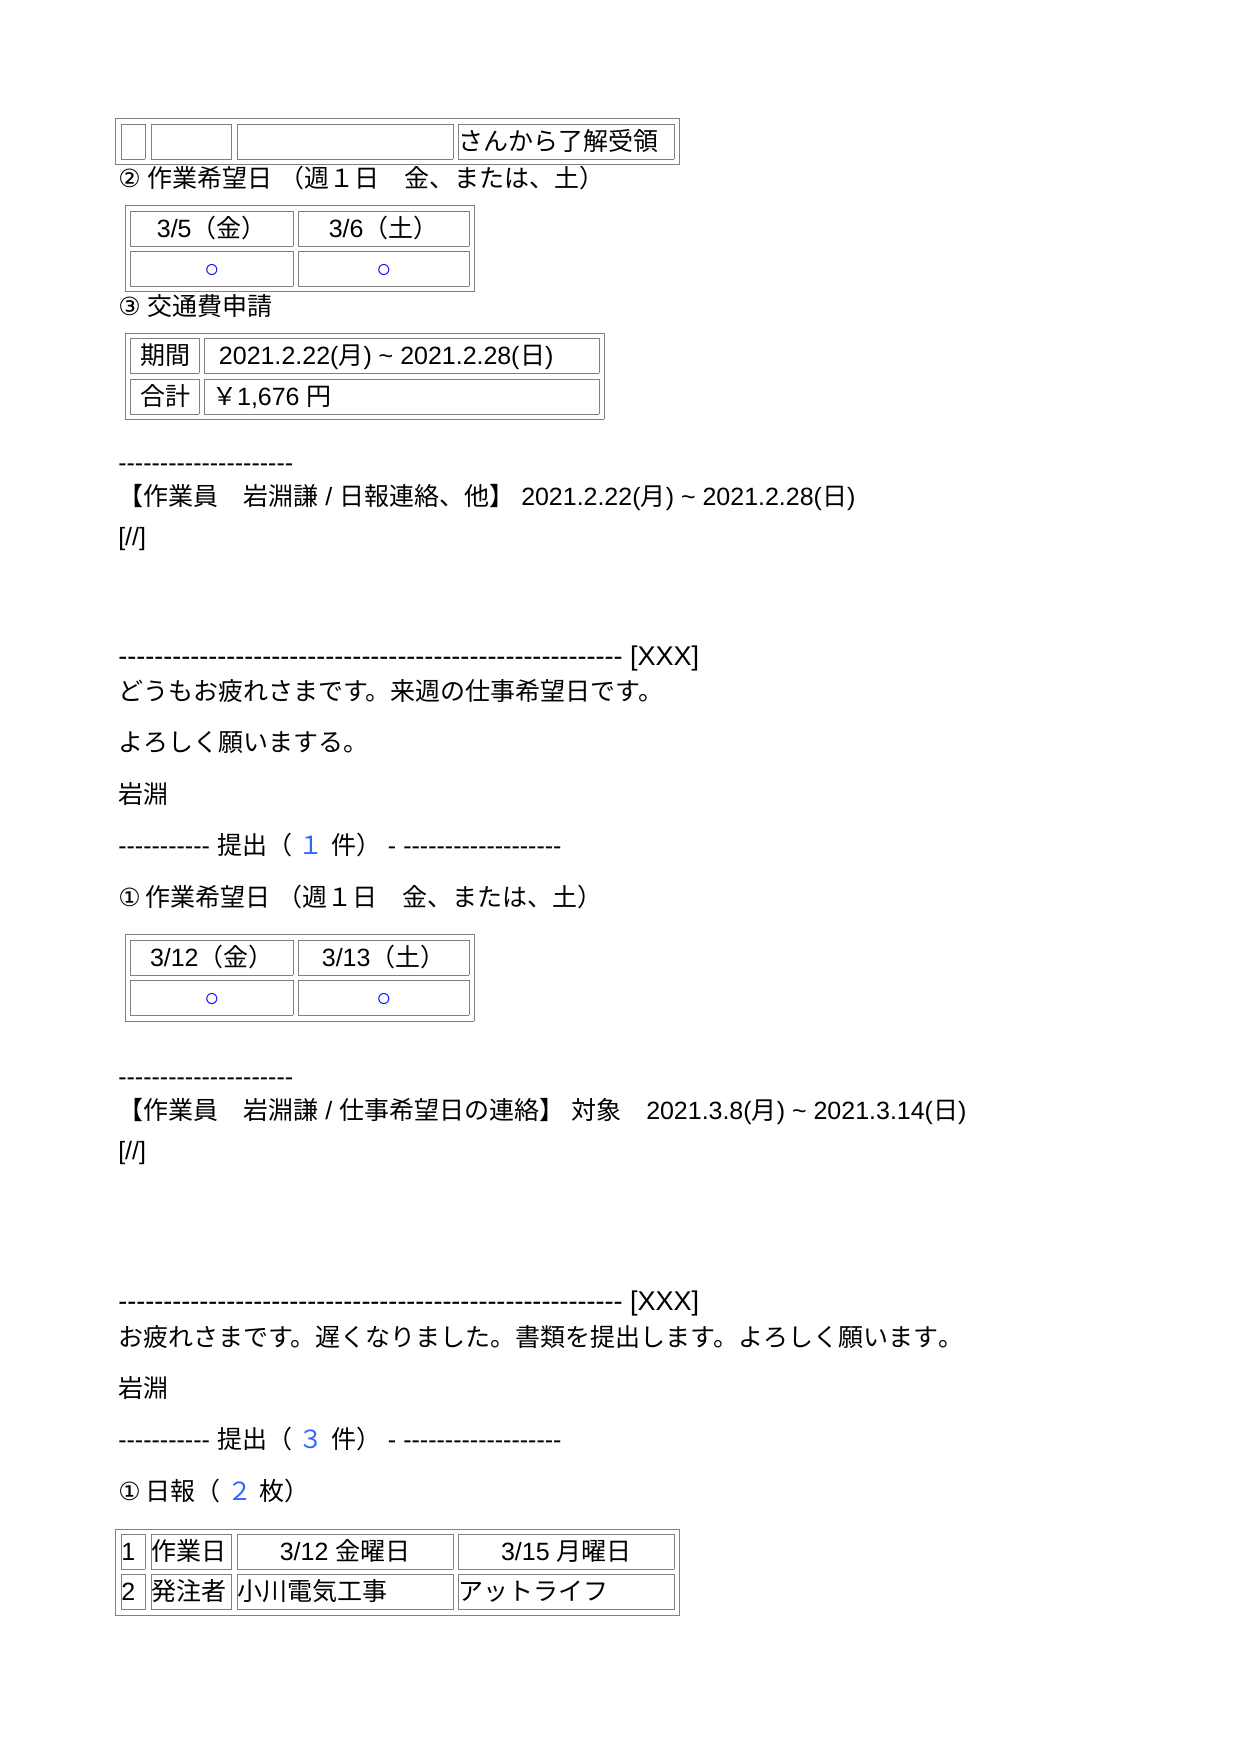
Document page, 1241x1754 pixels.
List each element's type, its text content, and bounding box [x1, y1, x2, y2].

text ③ 交通費申請 [118, 291, 1122, 320]
table_cell 小川電気工事 [234, 1569, 456, 1609]
table_cell さんから了解受領 [456, 119, 677, 158]
table_cell [118, 119, 148, 158]
text 岩淵 [118, 780, 1122, 809]
text --------------------- [118, 448, 1122, 476]
table_header 2021.2.22(月) ~ 2021.2.28(日) [202, 334, 602, 373]
text どうもお疲れさまです。来週の仕事希望日です。 [118, 677, 1122, 706]
text -------------------------------------------------------- [XXX] [118, 1285, 1122, 1316]
text ①作業希望日 （週１日 金、または、土） [118, 883, 1122, 912]
table_cell 発注者 [148, 1569, 234, 1609]
text 【作業員 岩淵謙 / 仕事希望日の連絡】 対象 2021.3.8(月) ~ 2021.3.14(日) [118, 1096, 1122, 1125]
text ①日報（ ２ 枚） [118, 1477, 1122, 1506]
table_cell ○ [296, 246, 471, 286]
table_header 作業日 [148, 1530, 234, 1569]
text [//] [118, 1136, 1122, 1164]
text 【作業員 岩淵謙 / 日報連絡、他】 2021.2.22(月) ~ 2021.2.28(日) [118, 482, 1122, 511]
table_cell 合計 [128, 373, 202, 413]
text --------------------- [118, 1062, 1122, 1091]
text ----------- 提出（ ３ 件） - ------------------- [118, 1426, 1122, 1454]
text ② 作業希望日 （週１日 金、または、土） [118, 164, 1122, 193]
table_header 3/12 金曜日 [234, 1530, 456, 1569]
table_header 3/5（金） [128, 206, 296, 246]
text よろしく願いまする。 [118, 728, 1122, 757]
table_cell ○ [128, 246, 296, 286]
text [//] [118, 522, 1122, 551]
table_header 1 [118, 1530, 148, 1569]
text 岩淵 [118, 1374, 1122, 1403]
table_cell 2 [118, 1569, 148, 1609]
text -------------------------------------------------------- [XXX] [118, 639, 1122, 671]
table_cell ○ [128, 975, 296, 1015]
table_cell [148, 119, 234, 158]
table_header 3/15 月曜日 [456, 1530, 677, 1569]
table_cell ￥1,676 円 [202, 373, 602, 413]
table_header 3/12（金） [128, 935, 296, 975]
table_cell - [234, 119, 456, 158]
table_cell ○ [296, 975, 471, 1015]
table_header 期間 [128, 334, 202, 373]
table_cell - [238, 125, 453, 158]
table_header 3/13（土） [296, 935, 471, 975]
table_header 3/6（土） [296, 206, 471, 246]
text お疲れさまです。遅くなりました。書類を提出します。よろしく願います。 [118, 1323, 1122, 1351]
text ----------- 提出（ １ 件） - ------------------- [118, 831, 1122, 860]
table_cell アットライフ [456, 1569, 677, 1609]
